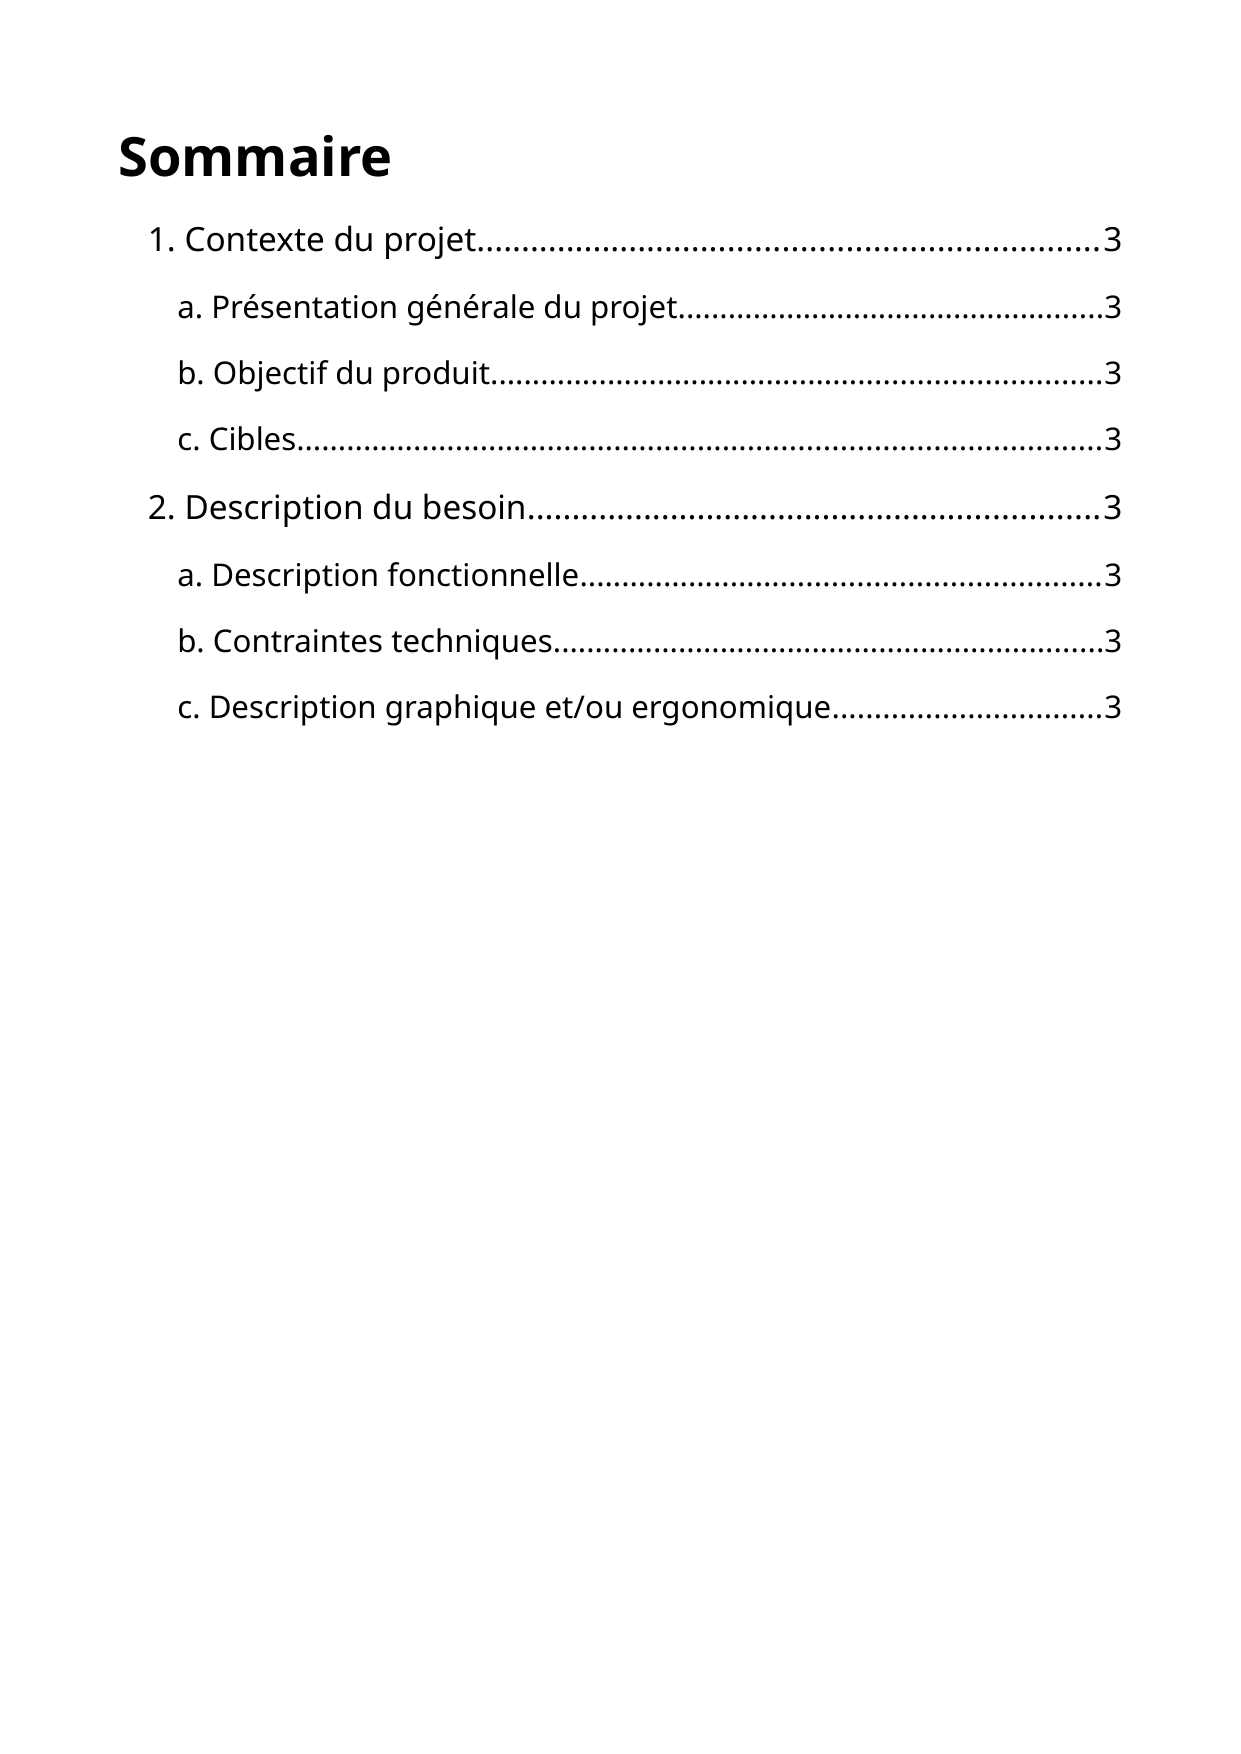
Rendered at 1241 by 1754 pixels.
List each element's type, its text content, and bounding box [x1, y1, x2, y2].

text b. Objectif du produit 3 [177, 351, 1122, 394]
text a. Description fonctionnelle 3 [177, 552, 1122, 595]
text c. Cibles 3 [177, 417, 1122, 460]
text a. Présentation générale du projet 3 [177, 285, 1122, 328]
text 1. Contexte du projet 3 [148, 216, 1122, 262]
text 2. Description du besoin 3 [148, 483, 1122, 529]
text b. Contraintes techniques 3 [177, 619, 1122, 661]
subtitle Sommaire [118, 118, 1122, 192]
text c. Description graphique et/ou ergonomique 3 [177, 685, 1122, 727]
